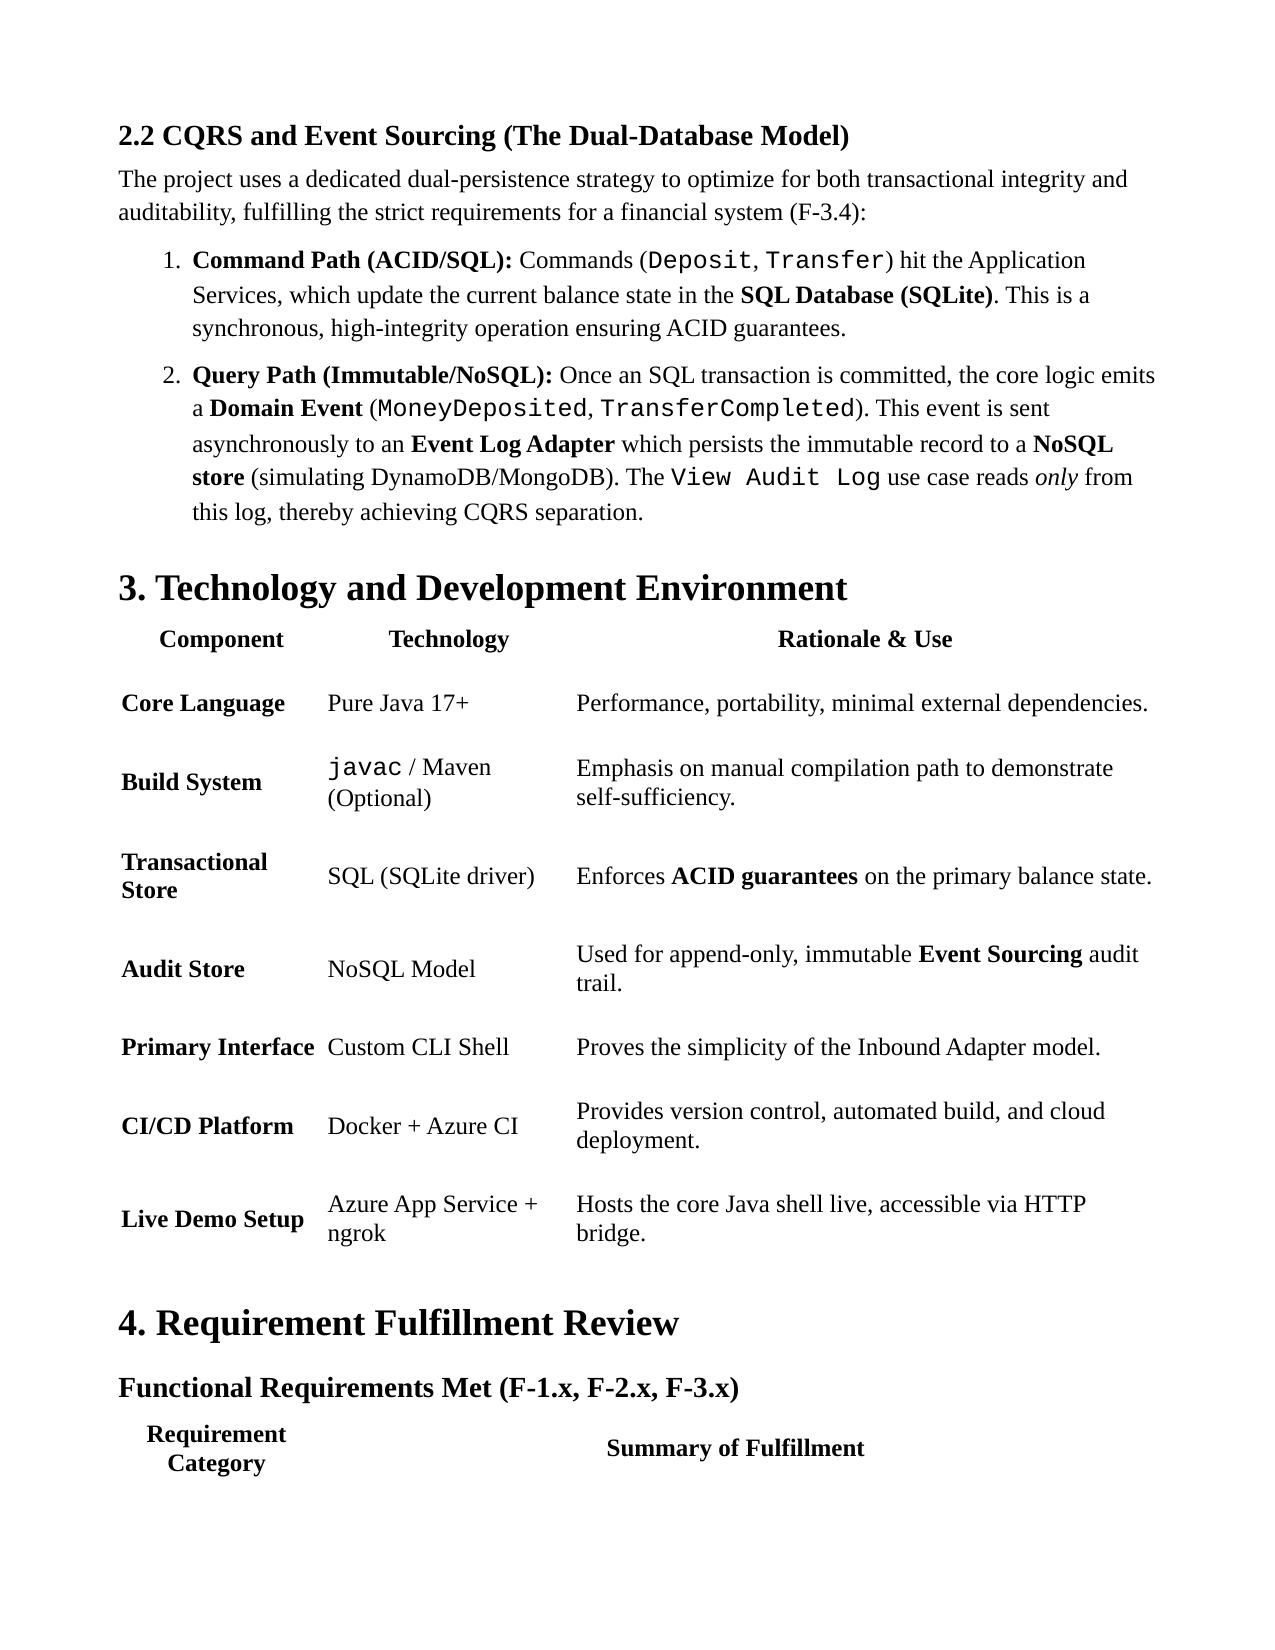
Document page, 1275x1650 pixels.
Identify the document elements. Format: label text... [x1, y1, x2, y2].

table_cell NoSQL Model [325, 937, 573, 1029]
table_cell Enforces ACID guarantees on the primary balance state. [573, 844, 1157, 937]
text The project uses a dedicated dual-persistence strategy to optimize for both transactional integrity and auditability, fulfilling the strict requirements for a financial system (F-3.4): [118, 164, 1157, 226]
table_cell Core Language [118, 685, 324, 749]
table_cell Hosts the core Java shell live, accessible via HTTP bridge. [573, 1186, 1157, 1279]
table_header Summary of Fulfillment [314, 1416, 1157, 1509]
table_header Technology [325, 621, 573, 685]
table_cell Performance, portability, minimal external dependencies. [573, 685, 1157, 749]
table_header Requirement Category [118, 1416, 314, 1509]
table_cell Docker + Azure CI [325, 1094, 573, 1186]
table_cell Transactional Store [118, 844, 324, 937]
table_cell Build System [118, 749, 324, 844]
table_cell Provides version control, automated build, and cloud deployment. [573, 1094, 1157, 1186]
list Command Path (ACID/SQL): Commands (Deposit, Transfer) hit the Application Services, which update the current balance state in the SQL Database (SQLite). This is a synchronous, high-integrity operation ensuring ACID guarantees. [162, 245, 1157, 342]
table_cell SQL (SQLite driver) [325, 844, 573, 937]
table_header Rationale & Use [573, 621, 1157, 685]
table_cell Proves the simplicity of the Inbound Adapter model. [573, 1030, 1157, 1093]
table_cell Custom CLI Shell [325, 1030, 573, 1093]
table_cell Primary Interface [118, 1030, 324, 1093]
table_cell javac / Maven (Optional) [325, 749, 573, 844]
table_cell Audit Store [118, 937, 324, 1029]
table_header Component [118, 621, 324, 685]
subtitle Functional Requirements Met (F-1.x, F-2.x, F-3.x) [118, 1370, 1157, 1404]
subtitle 4. Requirement Fulfillment Review [118, 1300, 1157, 1343]
table_cell Live Demo Setup [118, 1186, 324, 1279]
table_cell Pure Java 17+ [325, 685, 573, 749]
table_cell Azure App Service + ngrok [325, 1186, 573, 1279]
table_cell Used for append-only, immutable Event Sourcing audit trail. [573, 937, 1157, 1029]
table_cell CI/CD Platform [118, 1094, 324, 1186]
subtitle 3. Technology and Development Environment [118, 565, 1157, 608]
subtitle 2.2 CQRS and Event Sourcing (The Dual-Database Model) [118, 118, 1157, 152]
list Query Path (Immutable/NoSQL): Once an SQL transaction is committed, the core logic emits a Domain Event (MoneyDeposited, TransferCompleted). This event is sent asynchronously to an Event Log Adapter which persists the immutable record to a NoSQL store (simulating DynamoDB/MongoDB). The View Audit Log use case reads only from this log, thereby achieving CQRS separation. [162, 361, 1157, 526]
table_cell Emphasis on manual compilation path to demonstrate self-sufficiency. [573, 749, 1157, 844]
